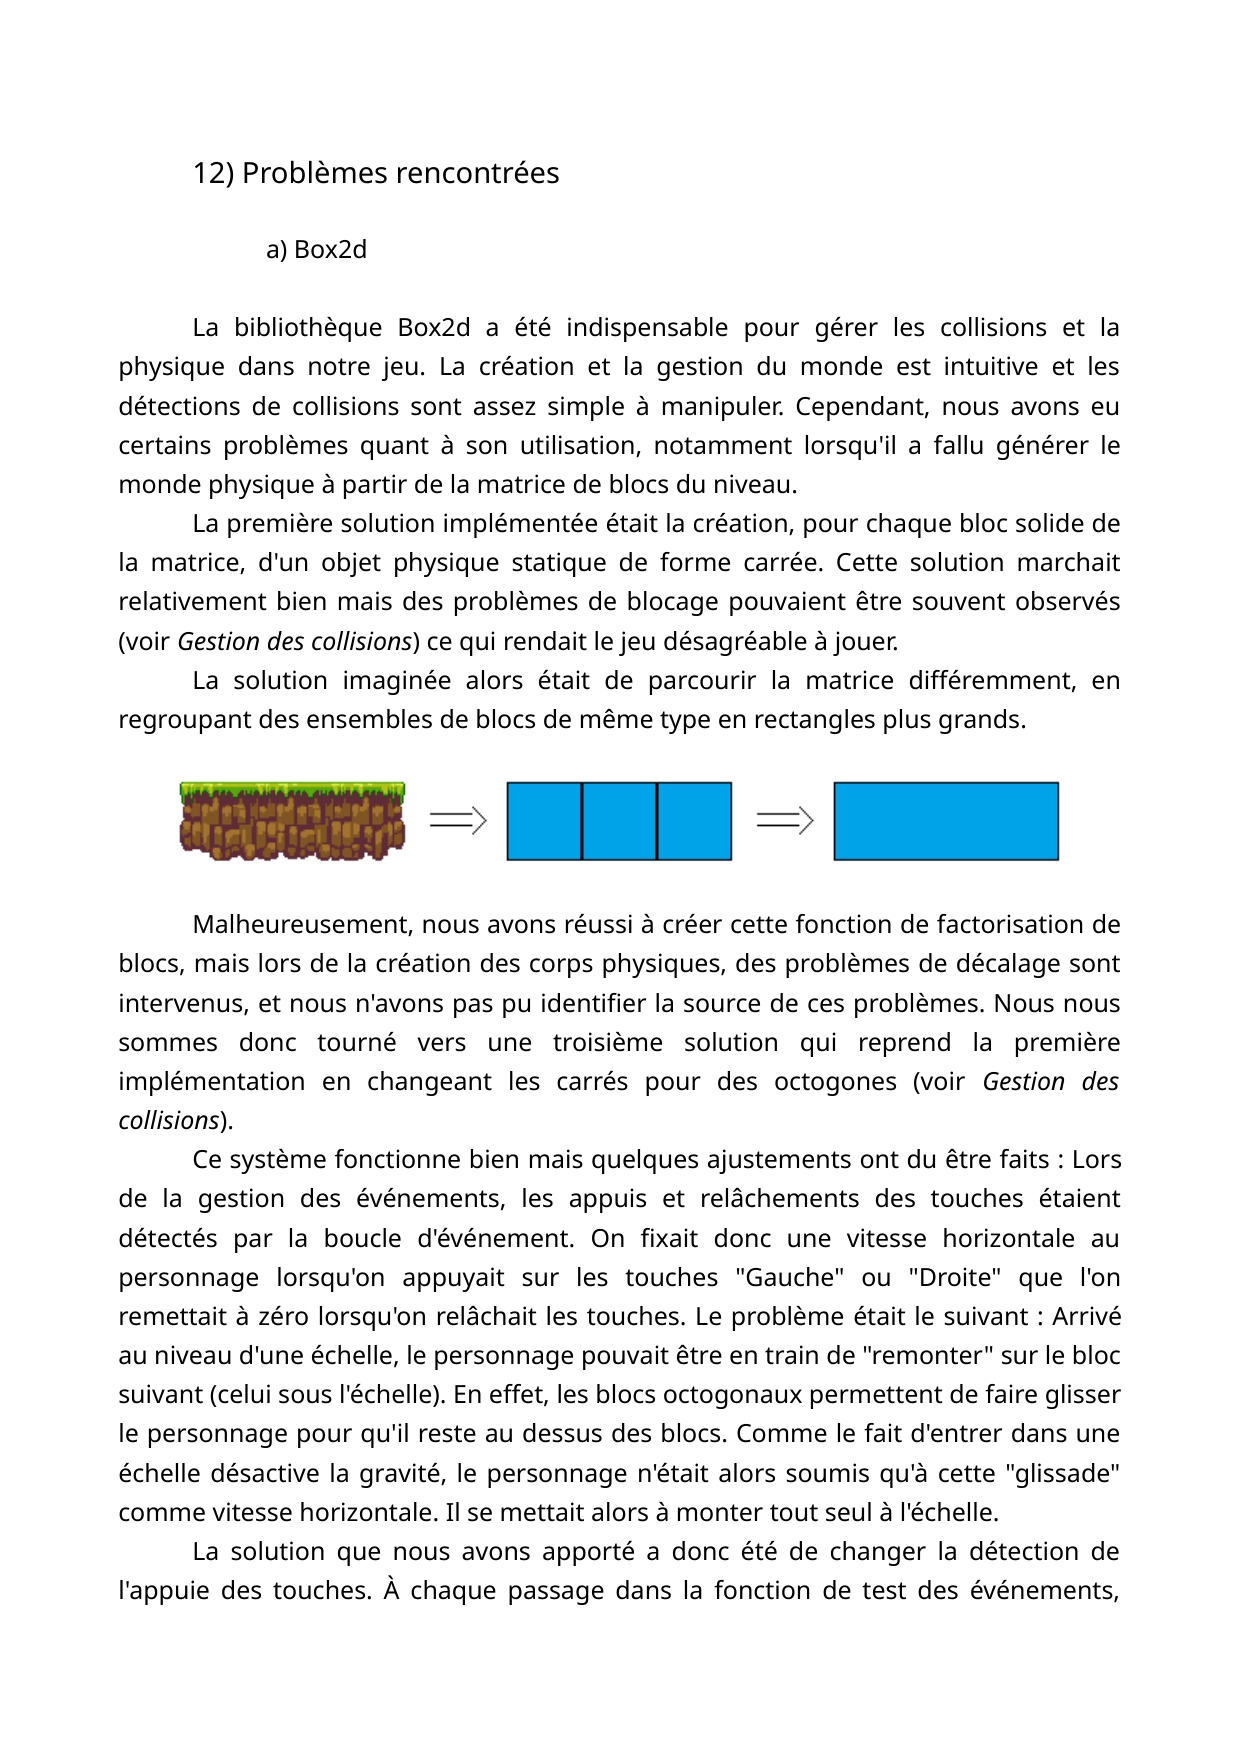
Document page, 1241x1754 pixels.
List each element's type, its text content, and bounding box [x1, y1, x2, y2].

text La première solution implémentée était la création, pour chaque bloc solide de la matrice, d'un objet physique statique de forme carrée. Cette solution marchait relativement bien mais des problèmes de blocage pouvaient être souvent observés (voir Gestion des collisions) ce qui rendait le jeu désagréable à jouer. [118, 506, 1122, 657]
text La solution que nous avons apporté a donc été de changer la détection de l'appuie des touches. À chaque passage dans la fonction de test des événements, [118, 1534, 1122, 1607]
text La bibliothèque Box2d a été indispensable pour gérer les collisions et la physique dans notre jeu. La création et la gestion du monde est intuitive et les détections de collisions sont assez simple à manipuler. Cependant, nous avons eu certains problèmes quant à son utilisation, notamment lorsqu'il a fallu générer le monde physique à partir de la matrice de blocs du niveau. [118, 310, 1122, 501]
text Ce système fonctionne bien mais quelques ajustements ont du être faits : Lors de la gestion des événements, les appuis et relâchements des touches étaient détectés par la boucle d'événement. On fixait donc une vitesse horizontale au personnage lorsqu'on appuyait sur les touches "Gauche" ou "Droite" que l'on remettait à zéro lorsqu'on relâchait les touches. Le problème était le suivant : Arrivé au niveau d'une échelle, le personnage pouvait être en train de "remonter" sur le bloc suivant (celui sous l'échelle). En effet, les blocs octogonaux permettent de faire glisser le personnage pour qu'il reste au dessus des blocs. Comme le fait d'entrer dans une échelle désactive la gravité, le personnage n'était alors soumis qu'à cette "glissade" comme vitesse horizontale. Il se mettait alors à monter tout seul à l'échelle. [118, 1142, 1122, 1528]
text 12) Problèmes rencontrées [118, 152, 1122, 192]
text a) Box2d [118, 232, 1122, 266]
text La solution imaginée alors était de parcourir la matrice différemment, en regroupant des ensembles de blocs de même type en rectangles plus grands. [118, 662, 1122, 736]
text Malheureusement, nous avons réussi à créer cette fonction de factorisation de blocs, mais lors de la création des corps physiques, des problèmes de décalage sont intervenus, et nous n'avons pas pu identifier la source de ces problèmes. Nous nous sommes donc tourné vers une troisième solution qui reprend la première implémentation en changeant les carrés pour des octogones (voir Gestion des collisions). [118, 907, 1122, 1137]
